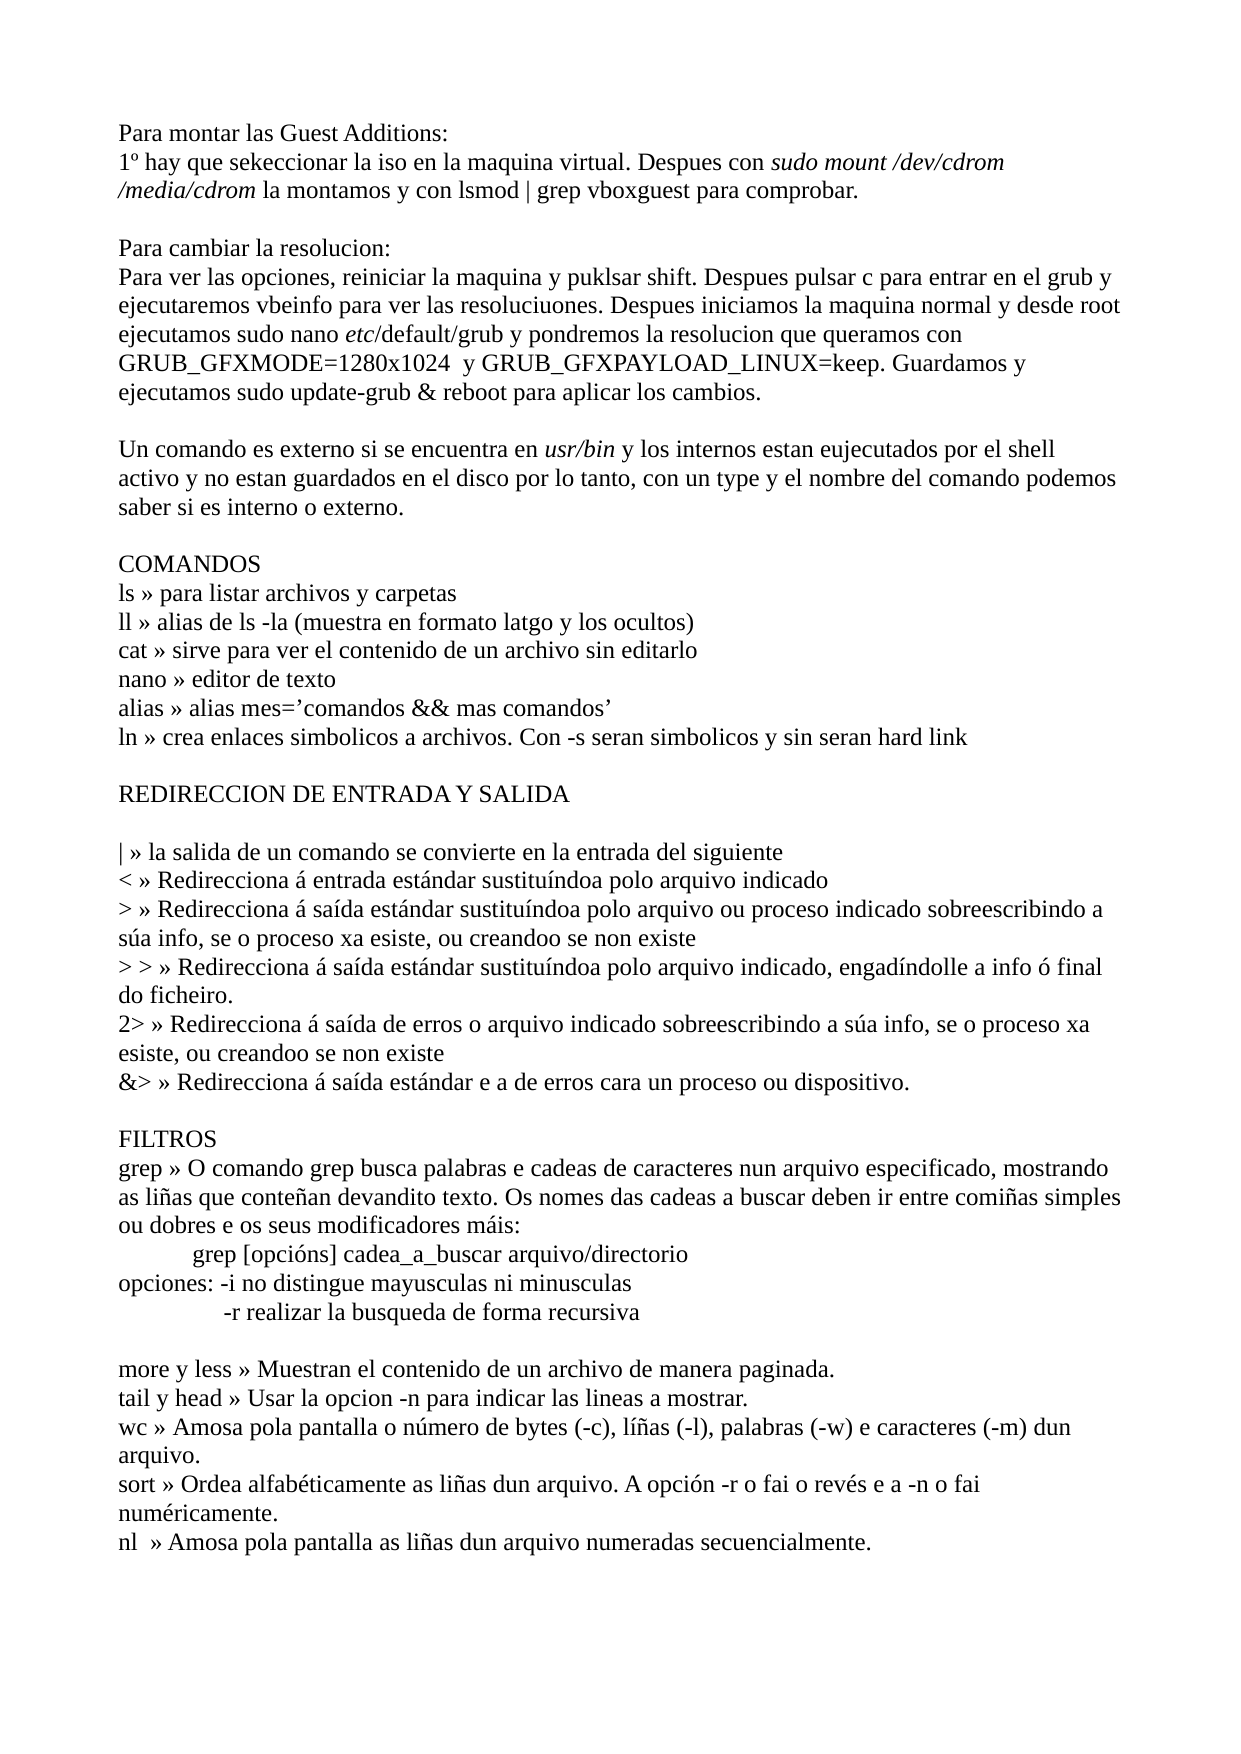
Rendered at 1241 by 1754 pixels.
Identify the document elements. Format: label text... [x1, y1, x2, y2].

text Para montar las Guest Additions: [118, 118, 1122, 147]
text &> » Redirecciona á saída estándar e a de erros cara un proceso ou dispositivo. [118, 1067, 1122, 1096]
text 2> » Redirecciona á saída de erros o arquivo indicado sobreescribindo a súa info, se o proceso xa esiste, ou creandoo se non existe [118, 1009, 1122, 1067]
text cat » sirve para ver el contenido de un archivo sin editarlo [118, 636, 1122, 664]
text -r realizar la busqueda de forma recursiva [118, 1297, 1122, 1326]
text more y less » Muestran el contenido de un archivo de manera paginada. [118, 1354, 1122, 1383]
text Un comando es externo si se encuentra en usr/bin y los internos estan eujecutados por el shell activo y no estan guardados en el disco por lo tanto, con un type y el nombre del comando podemos saber si es interno o externo. [118, 434, 1122, 521]
text ls » para listar archivos y carpetas [118, 578, 1122, 607]
text > » Redirecciona á saída estándar sustituíndoa polo arquivo ou proceso indicado sobreescribindo a súa info, se o proceso xa esiste, ou creandoo se non existe [118, 894, 1122, 952]
text ln » crea enlaces simbolicos a archivos. Con -s seran simbolicos y sin seran hard link [118, 722, 1122, 751]
text grep [opcións] cadea_a_buscar arquivo/directorio [118, 1239, 1122, 1268]
text 1º hay que sekeccionar la iso en la maquina virtual. Despues con sudo mount /dev/cdrom /media/cdrom la montamos y con lsmod | grep vboxguest para comprobar. [118, 147, 1122, 204]
text sort » Ordea alfabéticamente as liñas dun arquivo. A opción -r o fai o revés e a -n o fai numéricamente. [118, 1469, 1122, 1527]
text tail y head » Usar la opcion -n para indicar las lineas a mostrar. [118, 1383, 1122, 1412]
text alias » alias mes=’comandos && mas comandos’ [118, 693, 1122, 722]
text Para cambiar la resolucion: [118, 233, 1122, 262]
text opciones: -i no distingue mayusculas ni minusculas [118, 1268, 1122, 1297]
text wc » Amosa pola pantalla o número de bytes (-c), líñas (-l), palabras (-w) e caracteres (-m) dun arquivo. [118, 1412, 1122, 1469]
text > > » Redirecciona á saída estándar sustituíndoa polo arquivo indicado, engadíndolle a info ó final do ficheiro. [118, 952, 1122, 1009]
text ll » alias de ls -la (muestra en formato latgo y los ocultos) [118, 607, 1122, 636]
text REDIRECCION DE ENTRADA Y SALIDA [118, 779, 1122, 808]
text nl » Amosa pola pantalla as liñas dun arquivo numeradas secuencialmente. [118, 1527, 1122, 1556]
text FILTROS [118, 1124, 1122, 1153]
text Para ver las opciones, reiniciar la maquina y puklsar shift. Despues pulsar c para entrar en el grub y ejecutaremos vbeinfo para ver las resoluciuones. Despues iniciamos la maquina normal y desde root ejecutamos sudo nano etc/default/grub y pondremos la resolucion que queramos con GRUB_GFXMODE=1280x1024 y GRUB_GFXPAYLOAD_LINUX=keep. Guardamos y ejecutamos sudo update-grub & reboot para aplicar los cambios. [118, 262, 1122, 406]
text COMANDOS [118, 549, 1122, 578]
text < » Redirecciona á entrada estándar sustituíndoa polo arquivo indicado [118, 866, 1122, 894]
text nano » editor de texto [118, 664, 1122, 693]
text | » la salida de un comando se convierte en la entrada del siguiente [118, 837, 1122, 866]
text grep » O comando grep busca palabras e cadeas de caracteres nun arquivo especificado, mostrando as liñas que conteñan devandito texto. Os nomes das cadeas a buscar deben ir entre comiñas simples ou dobres e os seus modificadores máis: [118, 1153, 1122, 1239]
